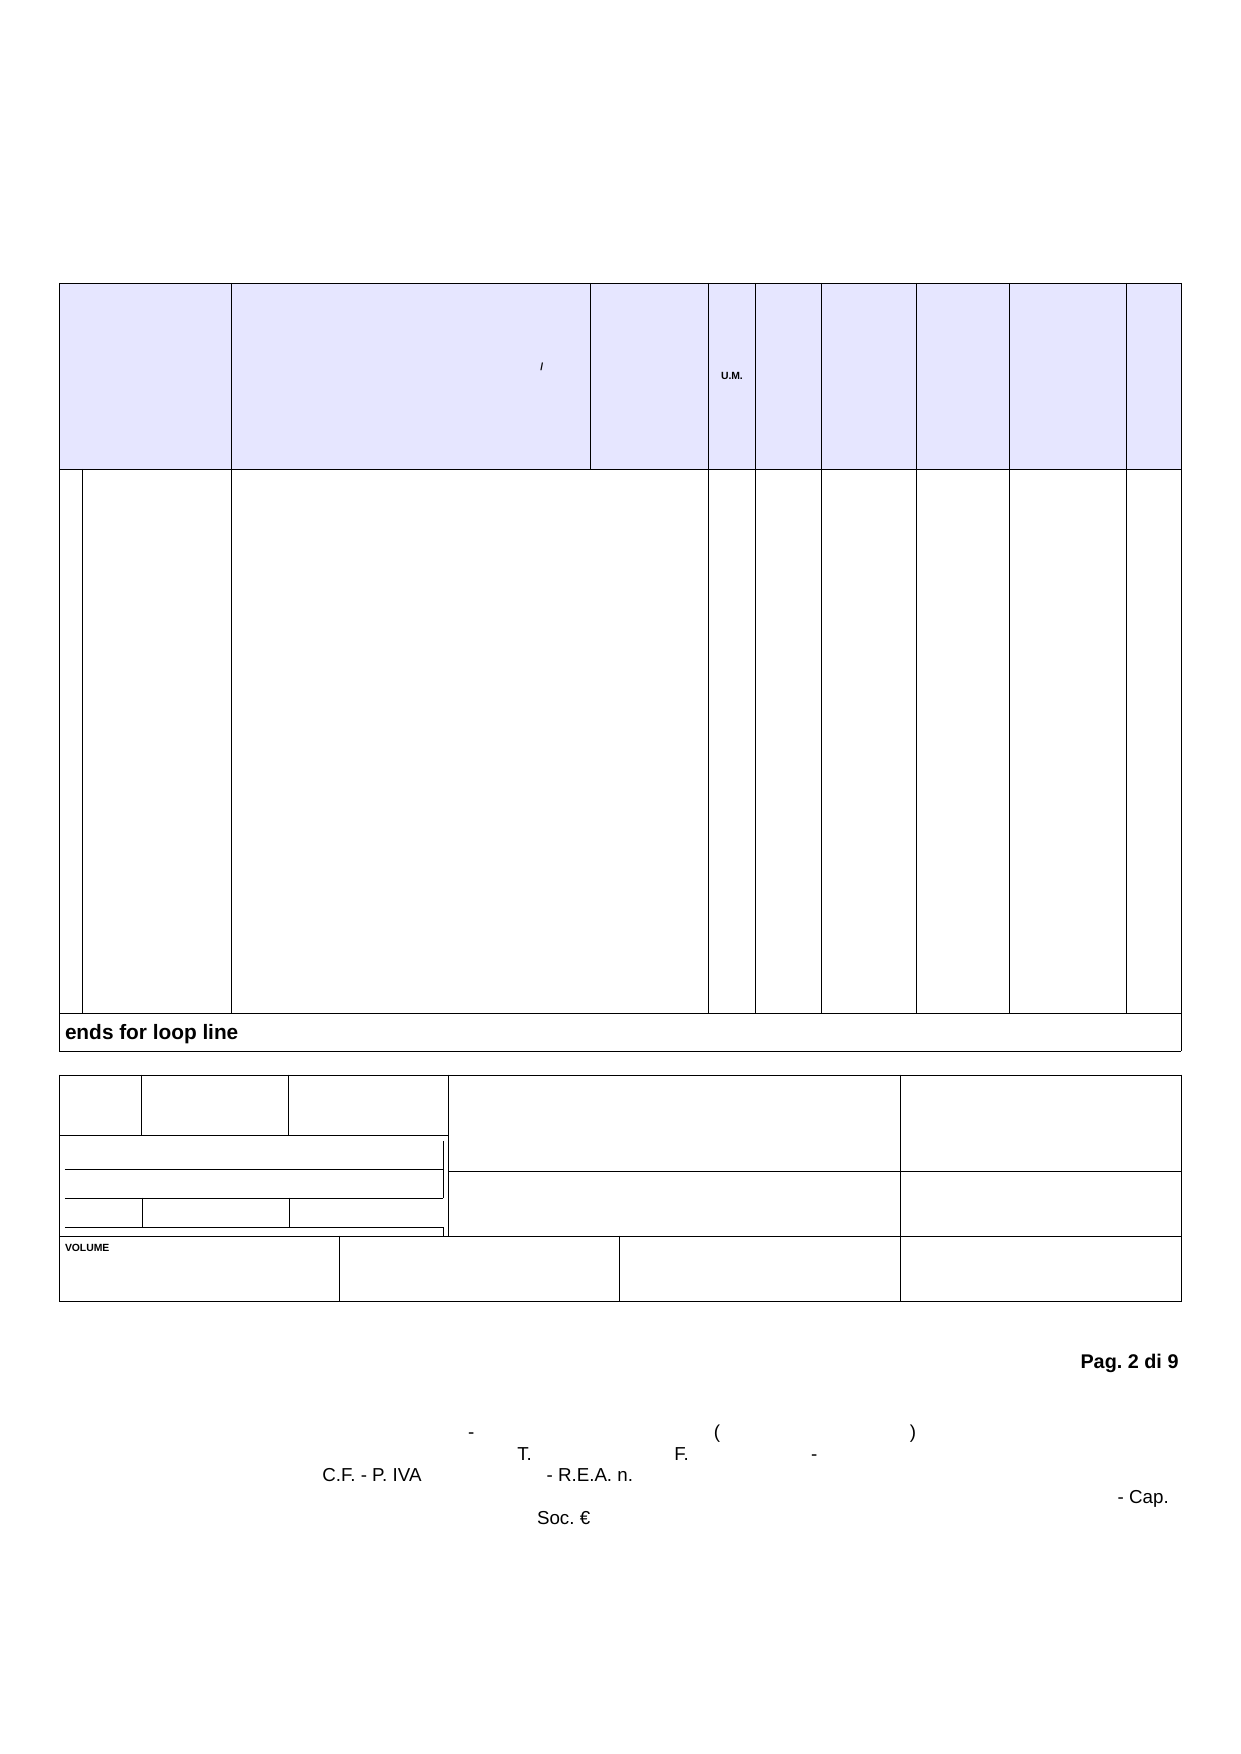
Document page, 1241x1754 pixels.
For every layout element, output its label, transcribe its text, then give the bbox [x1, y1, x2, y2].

table_cell <o.pricelist_id.currency_id.symbol or ''> <formatLang(l.price_unit, digits=get_digits(dp='Account'))> [822, 470, 916, 1013]
table_cell <l.tax_id.report_description or l.tax_id.description> [1127, 470, 1181, 1013]
table_header U.M. [709, 284, 755, 469]
table_cell <o.pricelist_id.currency_id.symbol or ''> <formatLang(total[0], digits=get_digits(dp='Account')) or '0,00'> [143, 1199, 289, 1227]
table_cell <l.product_uom.name> [709, 470, 755, 1013]
table_header <get_language('ALIQ', getLang())> [1127, 284, 1181, 469]
table_cell [59, 1302, 1181, 1313]
table_cell <l.multi_discount_rates if l.multi_discount_rates else ''> [917, 470, 1009, 1013]
table_cell [60, 1136, 448, 1236]
table_header <get_language('IMPORTO', getLang())> [1010, 284, 1126, 469]
table_cell <o.pricelist_id.currency_id.symbol or ''> <(formatLang(o.amount_tax, digits=get_digits(dp='Account')) or '0,00') if proforma_mode() == 'order' else ''> [901, 1201, 1181, 1236]
table_header <get_language('IMPONIBILE', getLang())> [142, 1076, 288, 1135]
table_cell [449, 1201, 900, 1236]
table_cell [340, 1259, 619, 1301]
table_cell <l.product_id.default_code or ''> [83, 470, 231, 1013]
table_cell <o.pricelist_id.currency_id.symbol or ''> <(formatLang(o.amount_untaxed, digits=get_digits(dp='Account')) or '0,00') if proforma_mode() == 'order' else formatLang(get_imponibile_mode(o), digits=get_digits(dp='Account'))> [901, 1135, 1181, 1171]
table_cell <formatLang(l.product_uom_qty, digits=0) if proforma_mode() == 'order' else formatLang(l.product_uom_qty - l.delivered_qty, digits=0)> [756, 470, 821, 1013]
table_cell [60, 1259, 339, 1301]
table_cell <tax.report_description or tax.description> [65, 1199, 142, 1227]
table_header <get_language('ALIQ', getLang())> [60, 1076, 141, 1135]
table_cell [449, 1135, 900, 1171]
table_header <get_language('CODICE ARTICOLO', getLang())><get_line_number(True)> [60, 284, 231, 469]
table_header <if test="proforma_mode() == 'order'"> [65, 1141, 443, 1169]
table_cell <o.pricelist_id.currency_id.symbol or ''> <formatLang(total[1], digits=get_digits(dp='Account')) or '0,00'> [290, 1199, 443, 1227]
table_cell <o.pricelist_id.currency_id.symbol or ''> <formatLang(l.price_subtotal, digits=get_digits(dp='Account')) if proforma_mode == 'order' else formatLang((l.product_uom_qty - l.delivered_qty) * l.price_unit * (100.0 - l.discount) / 100.0, digits=get_digits(dp='Account'))> [1010, 470, 1126, 1013]
table_cell ends for loop line [60, 1014, 1181, 1051]
table_header <get_language('COD. CLIENTE', getLang())> [591, 284, 708, 469]
table_cell <get_language('TOTALE IMPOSTA', getLang())> [901, 1172, 1181, 1201]
table_cell <get_language('LUNGHEZZA (LMT)', getLang())> [340, 1237, 619, 1259]
table_header <get_language('SPESE BANCA', getLang())> [449, 1076, 900, 1135]
table_cell </for> [65, 1228, 443, 1236]
table_cell <('%s' % l.product_id.colour.strip()) if l.product_id.colour else ''><('\n%s' % l.text_note_post.strip()) if l.text_note_post else ''><"\n%s" % l.product_id.fsc_certified_id.text.strip() if l.product_id.fsc_certified_id and company.fsc_certified and company.fsc_from_date<= o.date_order else ''><"\n%s" % l.product_id.pefc_certified_id.text.strip() if l.product_id.pefc_certified_id and company.pefc_certified and company.pefc_from_date<= o.date_order else ''> [232, 470, 590, 1013]
table_header <get_language('IMPOSTA', getLang())> [289, 1076, 448, 1135]
table_cell <for each="tax,total in get_tax_line(o.order_line)"> [65, 1170, 443, 1198]
table_cell <get_language('PESO', getLang())> [620, 1237, 900, 1259]
table_header <get_language('Q.TA\'', getLang()) if proforma_mode() == 'order' else get_language('RES.', getLang())> [756, 284, 821, 469]
table_header <get_language('SCONTO', getLang())> [917, 284, 1009, 469]
table_header <get_language('TOTALE IMPONIBILE', getLang())> [901, 1076, 1181, 1135]
table_cell <get_line_number()> [60, 470, 82, 1013]
table_header <get_language('PREZZO UNIT.', getLang())> [822, 284, 916, 469]
table_cell <get_partic_description(o.partner_id.id, l.product_id.id) if o.partner_id.use_partic else ''> [590, 470, 708, 1013]
table_cell <get_language('TOTALE FATTURA', getLang())> [901, 1237, 1181, 1259]
table_cell VOLUME [60, 1237, 339, 1259]
table_header <get_language('DESCRIZIONE ARTICOLO', getLang())> / <get_language('COLORE', getLang())> [232, 284, 590, 469]
table_cell [620, 1259, 900, 1301]
table_cell <get_language('FIRMA', getLang())> [449, 1172, 900, 1201]
table_cell <o.pricelist_id.currency_id.symbol or ''> <(formatLang(o.amount_total, digits=get_digits(dp='Account')) or '0,00') if proforma_mode() == 'order' else ''> [901, 1259, 1181, 1301]
